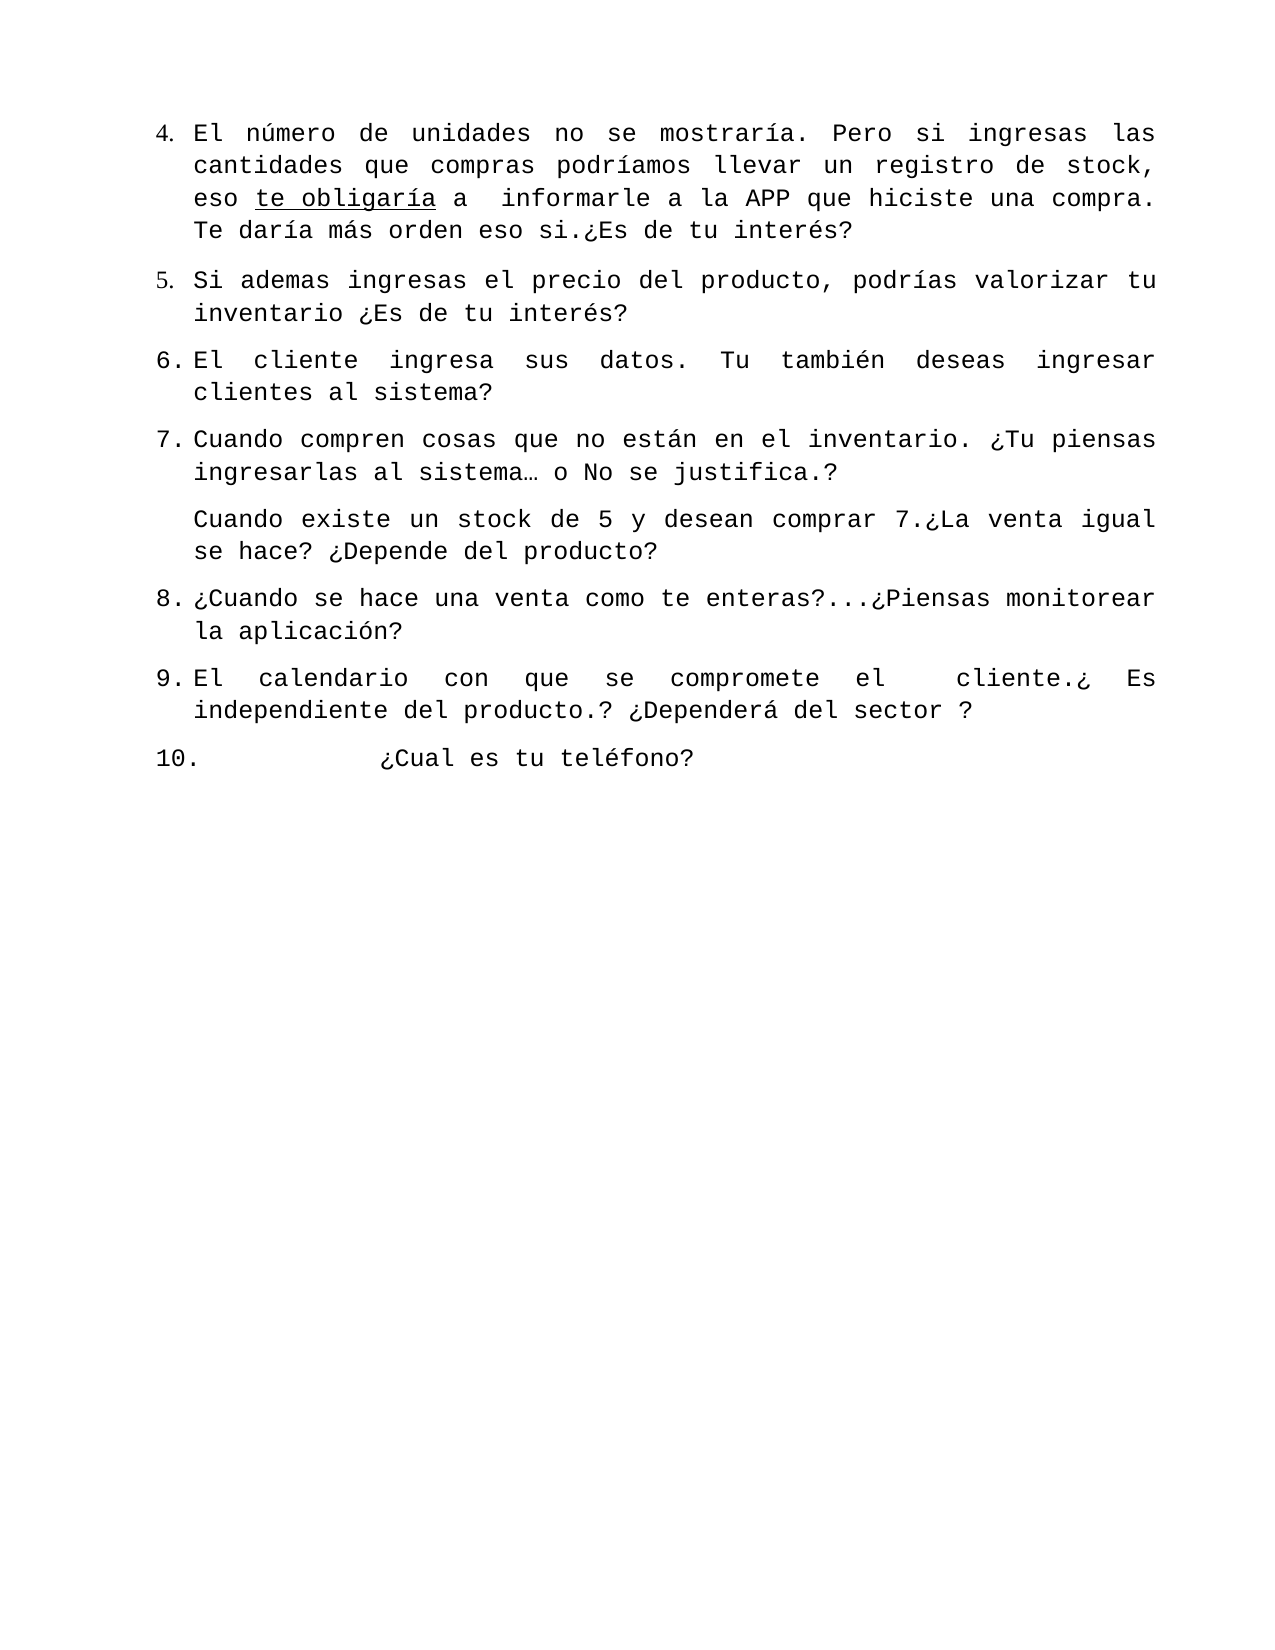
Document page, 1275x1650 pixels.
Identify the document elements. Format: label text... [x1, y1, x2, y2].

list Cuando compren cosas que no están en el inventario. ¿Tu piensas ingresarlas al sistema… o No se justifica.? [156, 427, 1157, 488]
list El cliente ingresa sus datos. Tu también deseas ingresar clientes al sistema? [156, 347, 1157, 408]
list El número de unidades no se mostraría. Pero si ingresas las cantidades que compras podríamos llevar un registro de stock, eso te obligaría a informarle a la APP que hiciste una compra. Te daría más orden eso si.¿Es de tu interés? [156, 118, 1157, 246]
list Cuando existe un stock de 5 y desean comprar 7.¿La venta igual se hace? ¿Depende del producto? [156, 506, 1157, 567]
list El calendario con que se compromete el cliente.¿ Es independiente del producto.? ¿Dependerá del sector ? [156, 666, 1157, 726]
list ¿Cual es tu teléfono? [156, 745, 1157, 773]
list ¿Cuando se hace una venta como te enteras?...¿Piensas monitorear la aplicación? [156, 586, 1157, 647]
list Si ademas ingresas el precio del producto, podrías valorizar tu inventario ¿Es de tu interés? [156, 265, 1157, 328]
